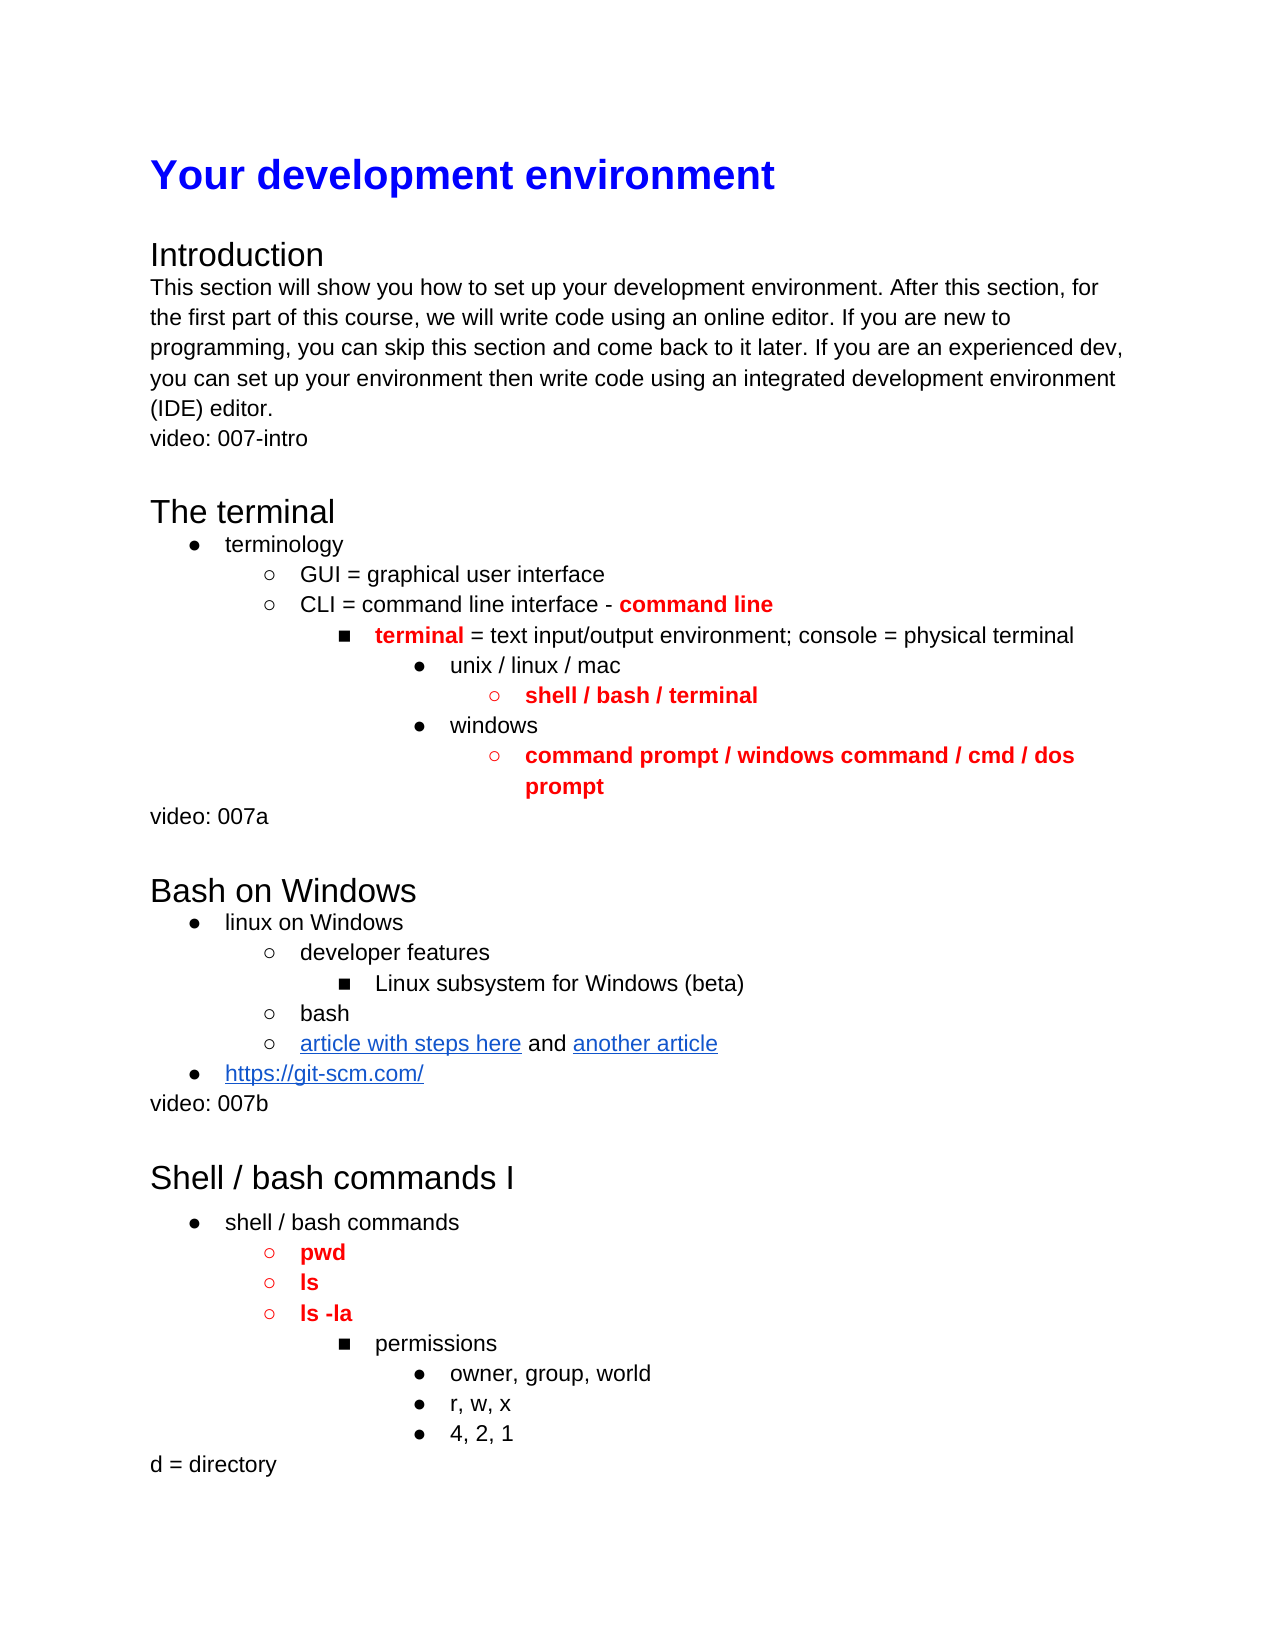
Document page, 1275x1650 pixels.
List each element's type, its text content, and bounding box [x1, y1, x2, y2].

text video: 007-intro [150, 425, 1125, 451]
list https://git-scm.com/ [187, 1060, 1125, 1086]
list windows [412, 712, 1125, 739]
list owner, group, world [412, 1360, 1125, 1386]
list GUI = graphical user interface [262, 561, 1125, 588]
text d = directory [150, 1451, 1125, 1477]
list shell / bash / terminal [487, 682, 1125, 708]
list Linux subsystem for Windows (beta) [337, 969, 1125, 996]
subtitle Bash on Windows [150, 871, 1125, 909]
text video: 007a [150, 803, 1125, 829]
text This section will show you how to set up your development environment. After this section, for the first part of this course, we will write code using an online editor. If you are new to programming, you can skip this section and come back to it later. If you are an experienced dev, you can set up your environment then write code using an integrated development environment (IDE) editor. [150, 274, 1125, 421]
list shell / bash commands [187, 1209, 1125, 1235]
list bash [262, 1000, 1125, 1026]
list unix / linux / mac [412, 652, 1125, 678]
list ls -la [262, 1299, 1125, 1326]
subtitle Shell / bash commands I [150, 1158, 1125, 1196]
list article with steps here and another article [262, 1030, 1125, 1056]
subtitle Introduction [150, 235, 1125, 274]
list pwd [262, 1239, 1125, 1266]
subtitle The terminal [150, 493, 1125, 531]
list 4, 2, 1 [412, 1420, 1125, 1447]
list command prompt / windows command / cmd / dos prompt [487, 742, 1125, 799]
subtitle Your development environment [150, 150, 1125, 198]
list terminal = text input/output environment; console = physical terminal [337, 622, 1125, 648]
list ls [262, 1269, 1125, 1296]
list permissions [337, 1330, 1125, 1356]
list developer features [262, 939, 1125, 966]
list linux on Windows [187, 909, 1125, 935]
list terminology [187, 531, 1125, 557]
list CLI = command line interface - command line [262, 591, 1125, 618]
text video: 007b [150, 1090, 1125, 1117]
list r, w, x [412, 1390, 1125, 1417]
